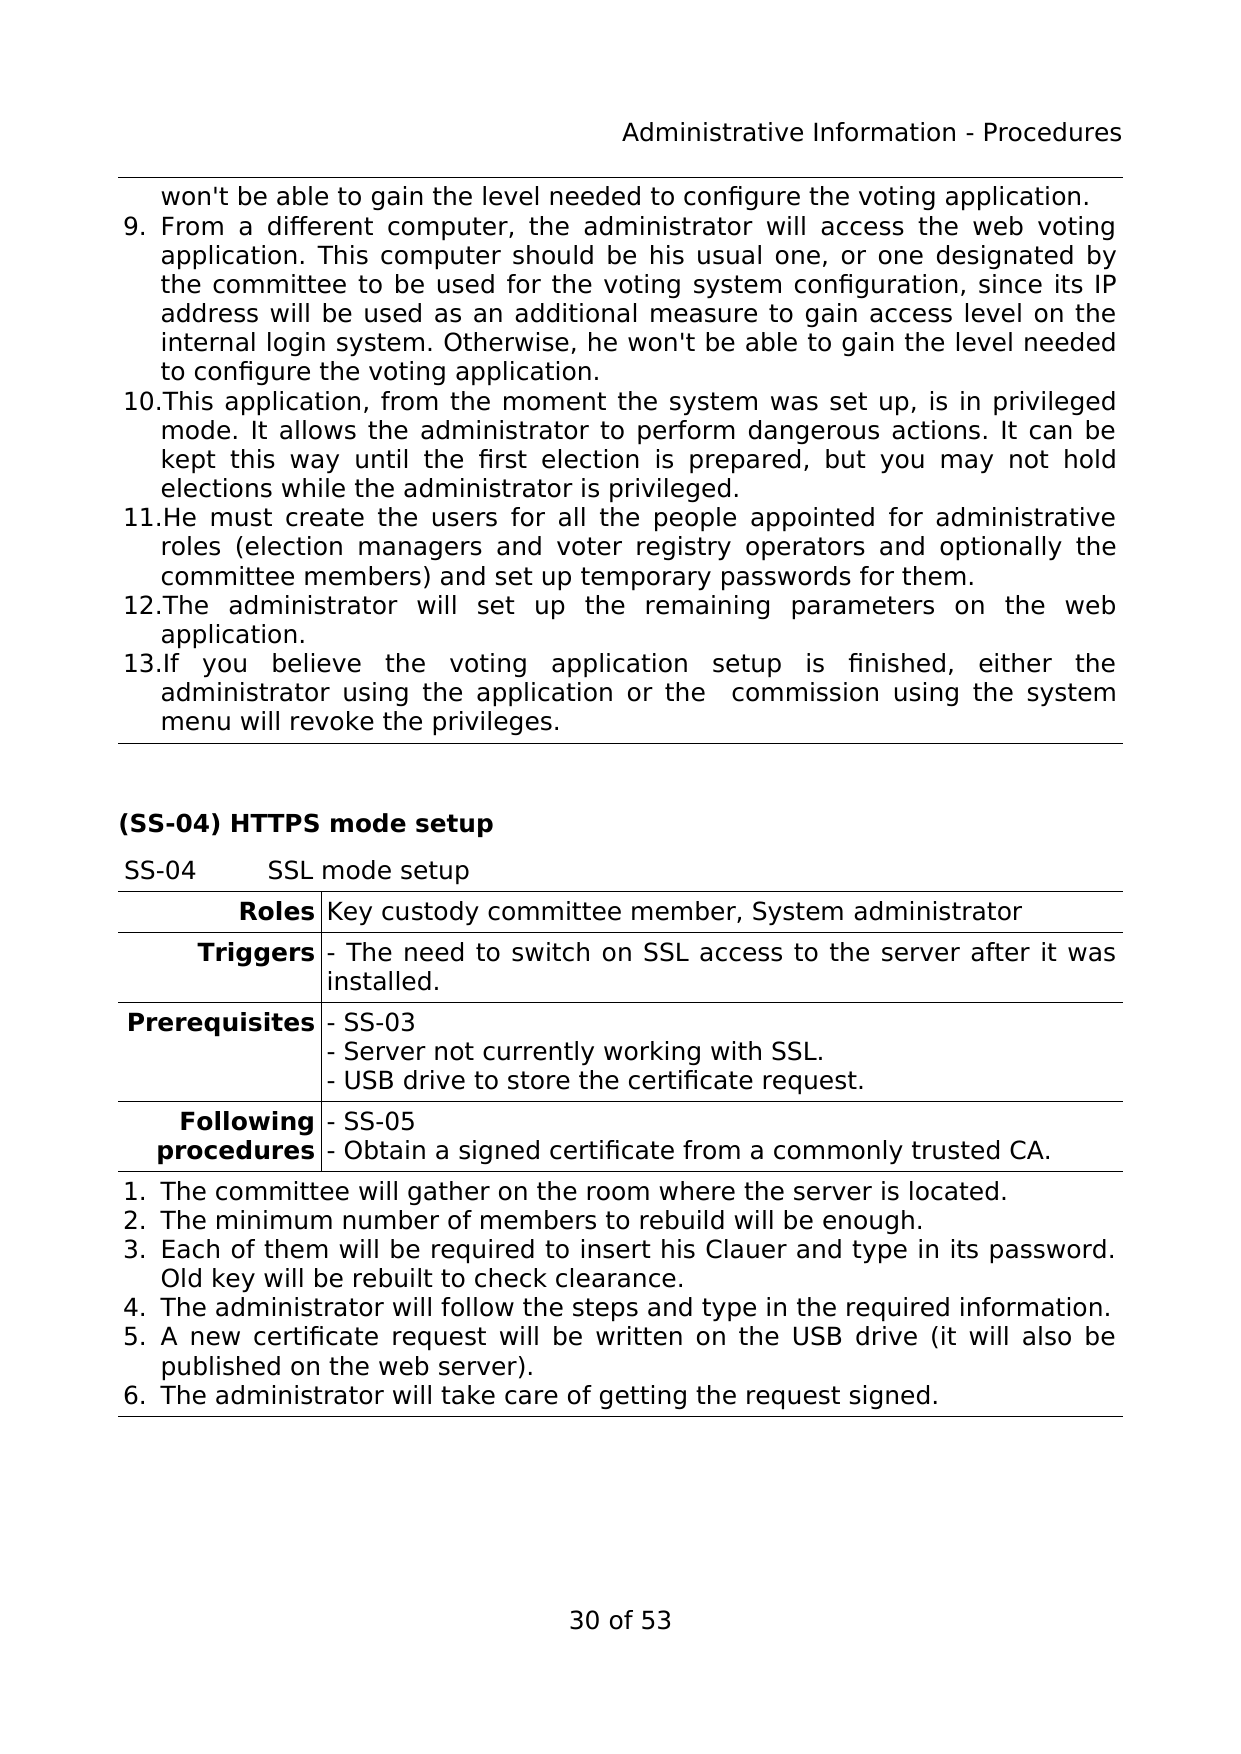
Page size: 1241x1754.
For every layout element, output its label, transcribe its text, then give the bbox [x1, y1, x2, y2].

table_cell - The need to switch on SSL access to the server after it was installed. [322, 933, 1122, 1002]
table_cell Prerequisites [118, 1003, 321, 1101]
table_cell Roles [118, 892, 321, 932]
table_cell Following procedures [118, 1102, 321, 1171]
table_cell The committee will gather on the room where the server is located. The minimum number of members to rebuild will be enough. Each of them will be required to insert his Clauer and type in its password. Old key will be rebuilt to check clearance. The administrator will follow the steps and type in the required information. A new certificate request will be written on the USB drive (it will also be published on the web server). The administrator will take care of getting the request signed. [118, 1172, 1122, 1416]
table_cell - SS-03 - Server not currently working with SSL. - USB drive to store the certificate request. [322, 1003, 1122, 1101]
table_cell won't be able to gain the level needed to configure the voting application. From a different computer, the administrator will access the web voting application. This computer should be his usual one, or one designated by the committee to be used for the voting system configuration, since its IP address will be used as an additional measure to gain access level on the internal login system. Otherwise, he won't be able to gain the level needed to configure the voting application. This application, from the moment the system was set up, is in privileged mode. It allows the administrator to perform dangerous actions. It can be kept this way until the first election is prepared, but you may not hold elections while the administrator is privileged. He must create the users for all the people appointed for administrative roles (election managers and voter registry operators and optionally the committee members) and set up temporary passwords for them. The administrator will set up the remaining parameters on the web application. If you believe the voting application setup is finished, either the administrator using the application or the commission using the system menu will revoke the privileges. [118, 178, 1122, 742]
table_header SS-04 [118, 851, 262, 891]
table_header SSL mode setup [262, 851, 1122, 891]
table_cell Triggers [118, 933, 321, 1002]
subtitle (SS-04) HTTPS mode setup [118, 809, 1122, 838]
table_cell - SS-05 - Obtain a signed certificate from a commonly trusted CA. [322, 1102, 1122, 1171]
table_cell Key custody committee member, System administrator [322, 892, 1122, 932]
